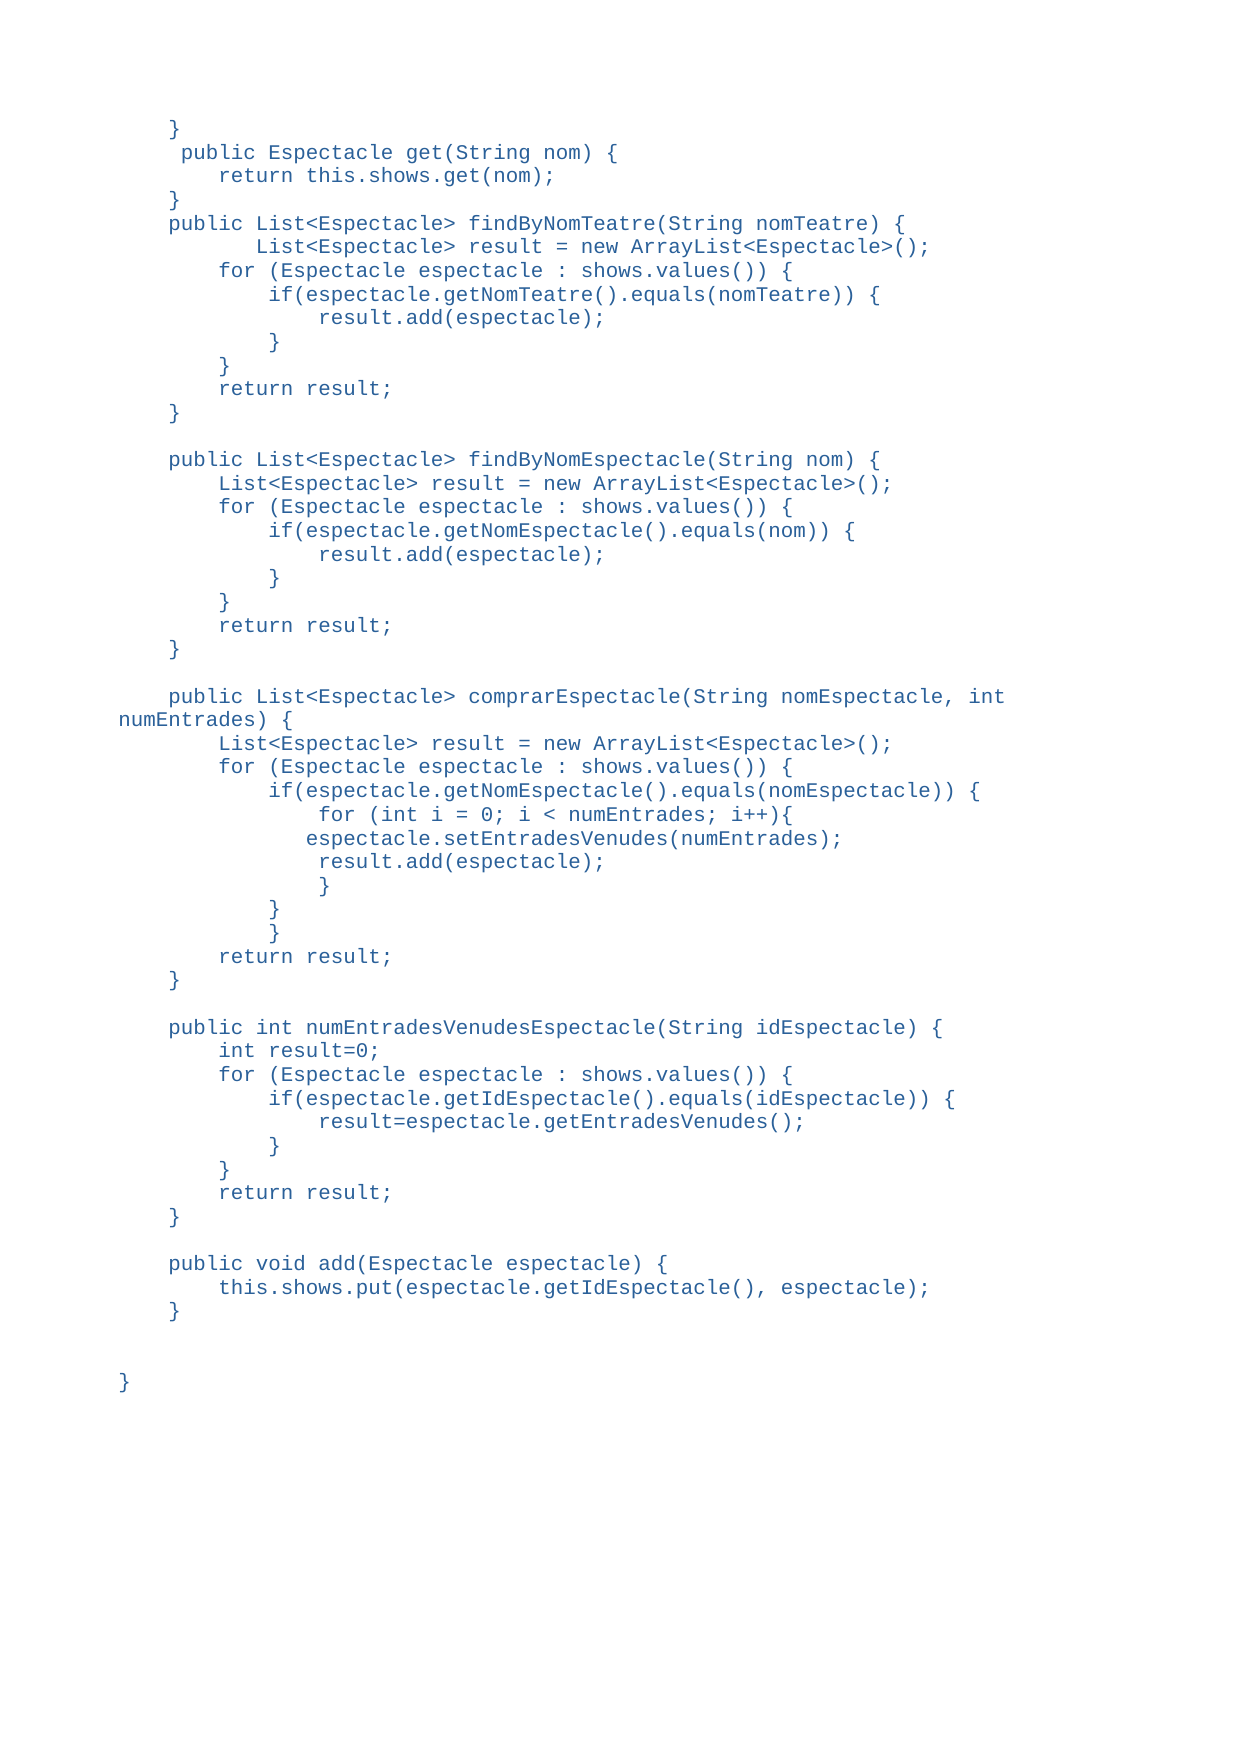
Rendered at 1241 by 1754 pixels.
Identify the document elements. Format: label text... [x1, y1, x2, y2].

text if(espectacle.getNomEspectacle().equals(nom)) { [118, 520, 1122, 544]
text List<Espectacle> result = new ArrayList<Espectacle>(); [118, 236, 1122, 260]
text return result; [118, 615, 1122, 638]
text public List<Espectacle> comprarEspectacle(String nomEspectacle, int numEntrades) { [118, 686, 1122, 733]
text } [118, 118, 1122, 142]
text List<Espectacle> result = new ArrayList<Espectacle>(); [118, 473, 1122, 496]
text } [118, 331, 1122, 354]
text for (Espectacle espectacle : shows.values()) { [118, 757, 1122, 780]
text } [118, 567, 1122, 591]
text } [118, 354, 1122, 378]
text this.shows.put(espectacle.getIdEspectacle(), espectacle); [118, 1277, 1122, 1300]
text for (Espectacle espectacle : shows.values()) { [118, 260, 1122, 284]
text } [118, 1300, 1122, 1324]
text int result=0; [118, 1040, 1122, 1064]
text for (int i = 0; i < numEntrades; i++){ [118, 804, 1122, 827]
text public List<Espectacle> findByNomEspectacle(String nom) { [118, 449, 1122, 473]
text return result; [118, 378, 1122, 402]
text espectacle.setEntradesVenudes(numEntrades); [118, 827, 1122, 851]
text return result; [118, 946, 1122, 969]
text public int numEntradesVenudesEspectacle(String idEspectacle) { [118, 1017, 1122, 1040]
text result=espectacle.getEntradesVenudes(); [118, 1111, 1122, 1135]
text } [118, 922, 1122, 946]
text if(espectacle.getNomEspectacle().equals(nomEspectacle)) { [118, 780, 1122, 804]
text } [118, 1158, 1122, 1182]
text } [118, 402, 1122, 426]
text public Espectacle get(String nom) { [118, 142, 1122, 165]
text public List<Espectacle> findByNomTeatre(String nomTeatre) { [118, 213, 1122, 236]
text return result; [118, 1182, 1122, 1206]
text } [118, 875, 1122, 898]
text for (Espectacle espectacle : shows.values()) { [118, 1064, 1122, 1088]
text } [118, 1135, 1122, 1158]
text } [118, 898, 1122, 922]
text } [118, 591, 1122, 615]
text for (Espectacle espectacle : shows.values()) { [118, 496, 1122, 520]
text result.add(espectacle); [118, 307, 1122, 331]
text } [118, 189, 1122, 213]
text if(espectacle.getNomTeatre().equals(nomTeatre)) { [118, 284, 1122, 307]
text List<Espectacle> result = new ArrayList<Espectacle>(); [118, 733, 1122, 757]
text public void add(Espectacle espectacle) { [118, 1253, 1122, 1277]
text } [118, 1371, 1122, 1395]
text if(espectacle.getIdEspectacle().equals(idEspectacle)) { [118, 1088, 1122, 1111]
text } [118, 1206, 1122, 1229]
text } [118, 969, 1122, 993]
text result.add(espectacle); [118, 851, 1122, 875]
text result.add(espectacle); [118, 544, 1122, 567]
text } [118, 638, 1122, 662]
text return this.shows.get(nom); [118, 165, 1122, 189]
